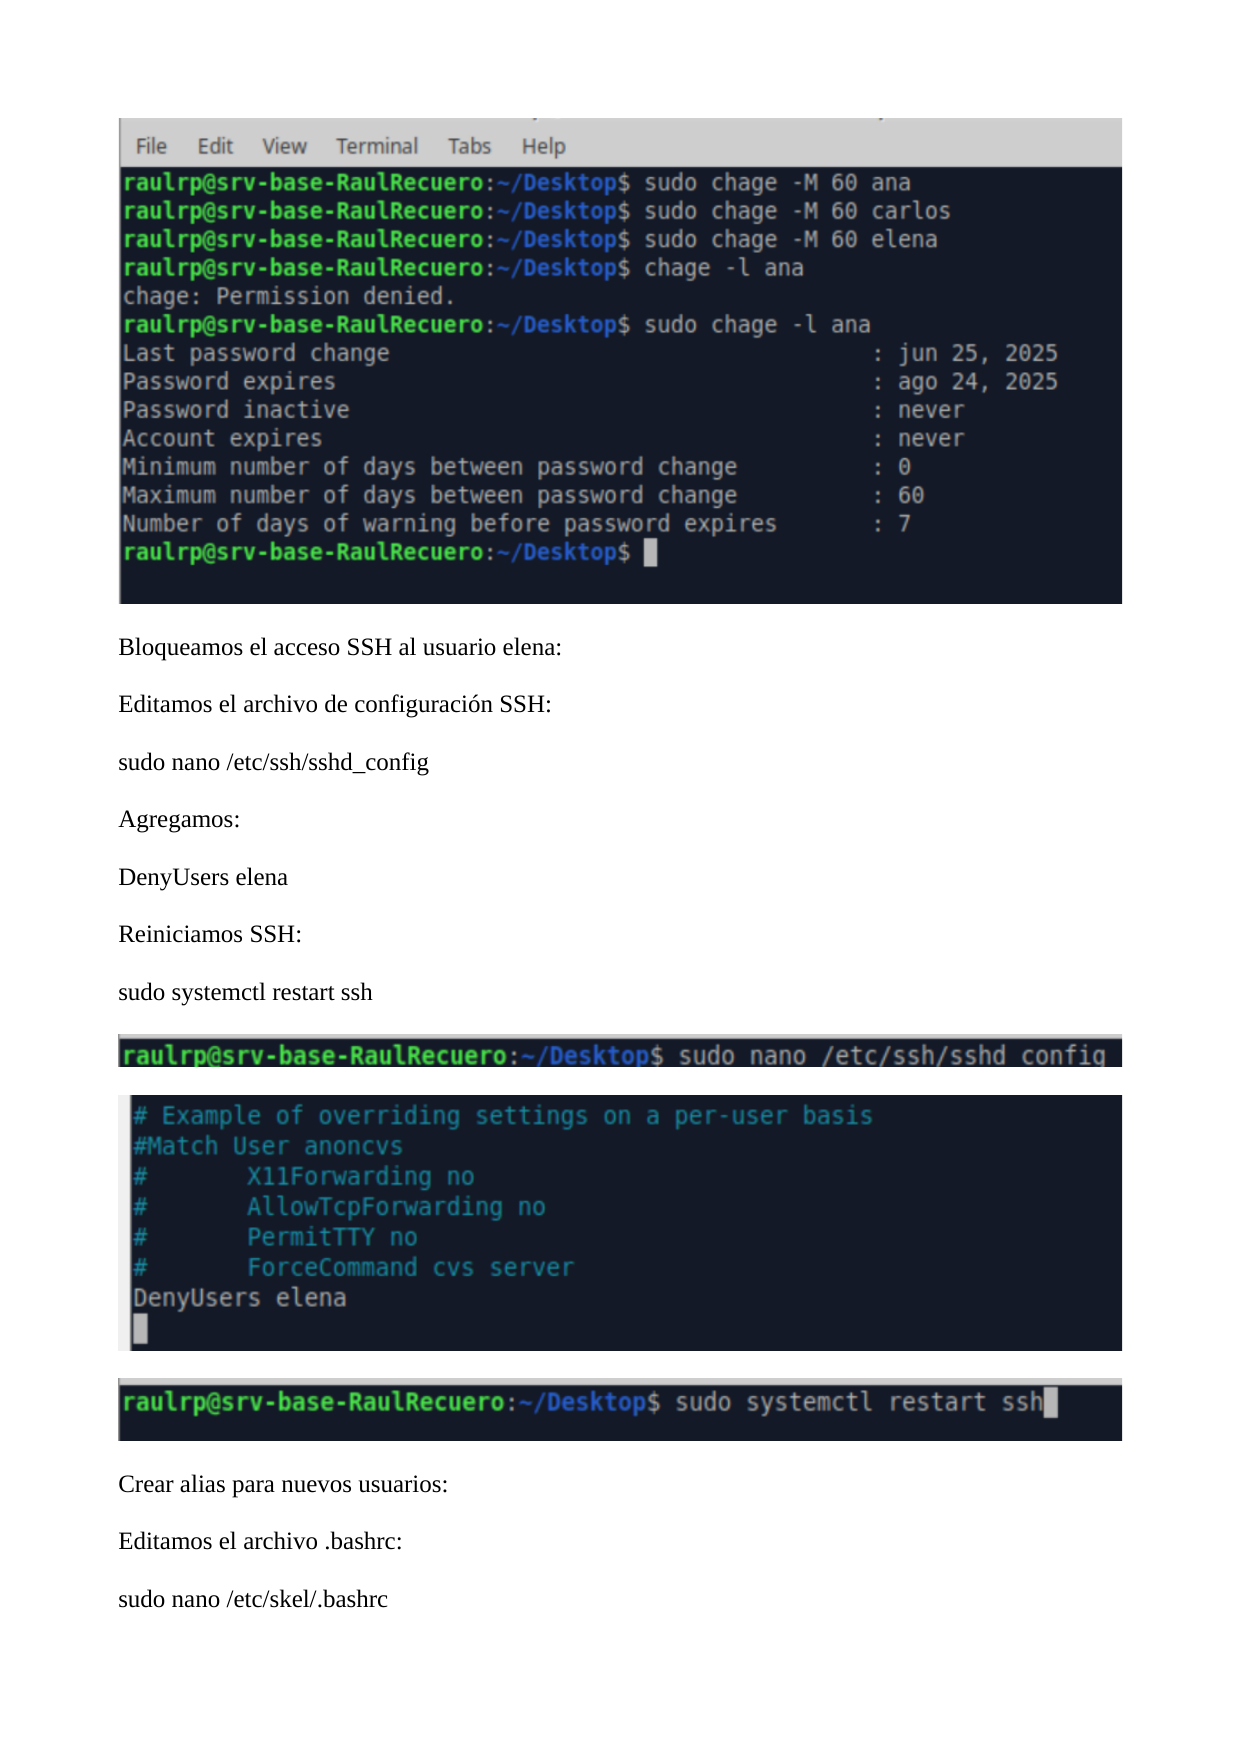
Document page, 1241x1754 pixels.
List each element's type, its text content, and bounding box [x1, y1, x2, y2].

picture [118, 118, 1123, 604]
text DenyUsers elena [118, 862, 1122, 891]
picture [118, 1095, 1123, 1351]
text Crear alias para nuevos usuarios: [118, 1469, 1122, 1498]
text sudo nano /etc/skel/.bashrc [118, 1584, 1122, 1613]
text sudo nano /etc/ssh/sshd_config [118, 747, 1122, 776]
text Agregamos: [118, 804, 1122, 833]
text Editamos el archivo de configuración SSH: [118, 689, 1122, 718]
text sudo systemctl restart ssh [118, 977, 1122, 1006]
text Reiniciamos SSH: [118, 919, 1122, 948]
picture [118, 1378, 1123, 1441]
text Bloqueamos el acceso SSH al usuario elena: [118, 632, 1122, 661]
picture [118, 1034, 1123, 1067]
text Editamos el archivo .bashrc: [118, 1526, 1122, 1555]
